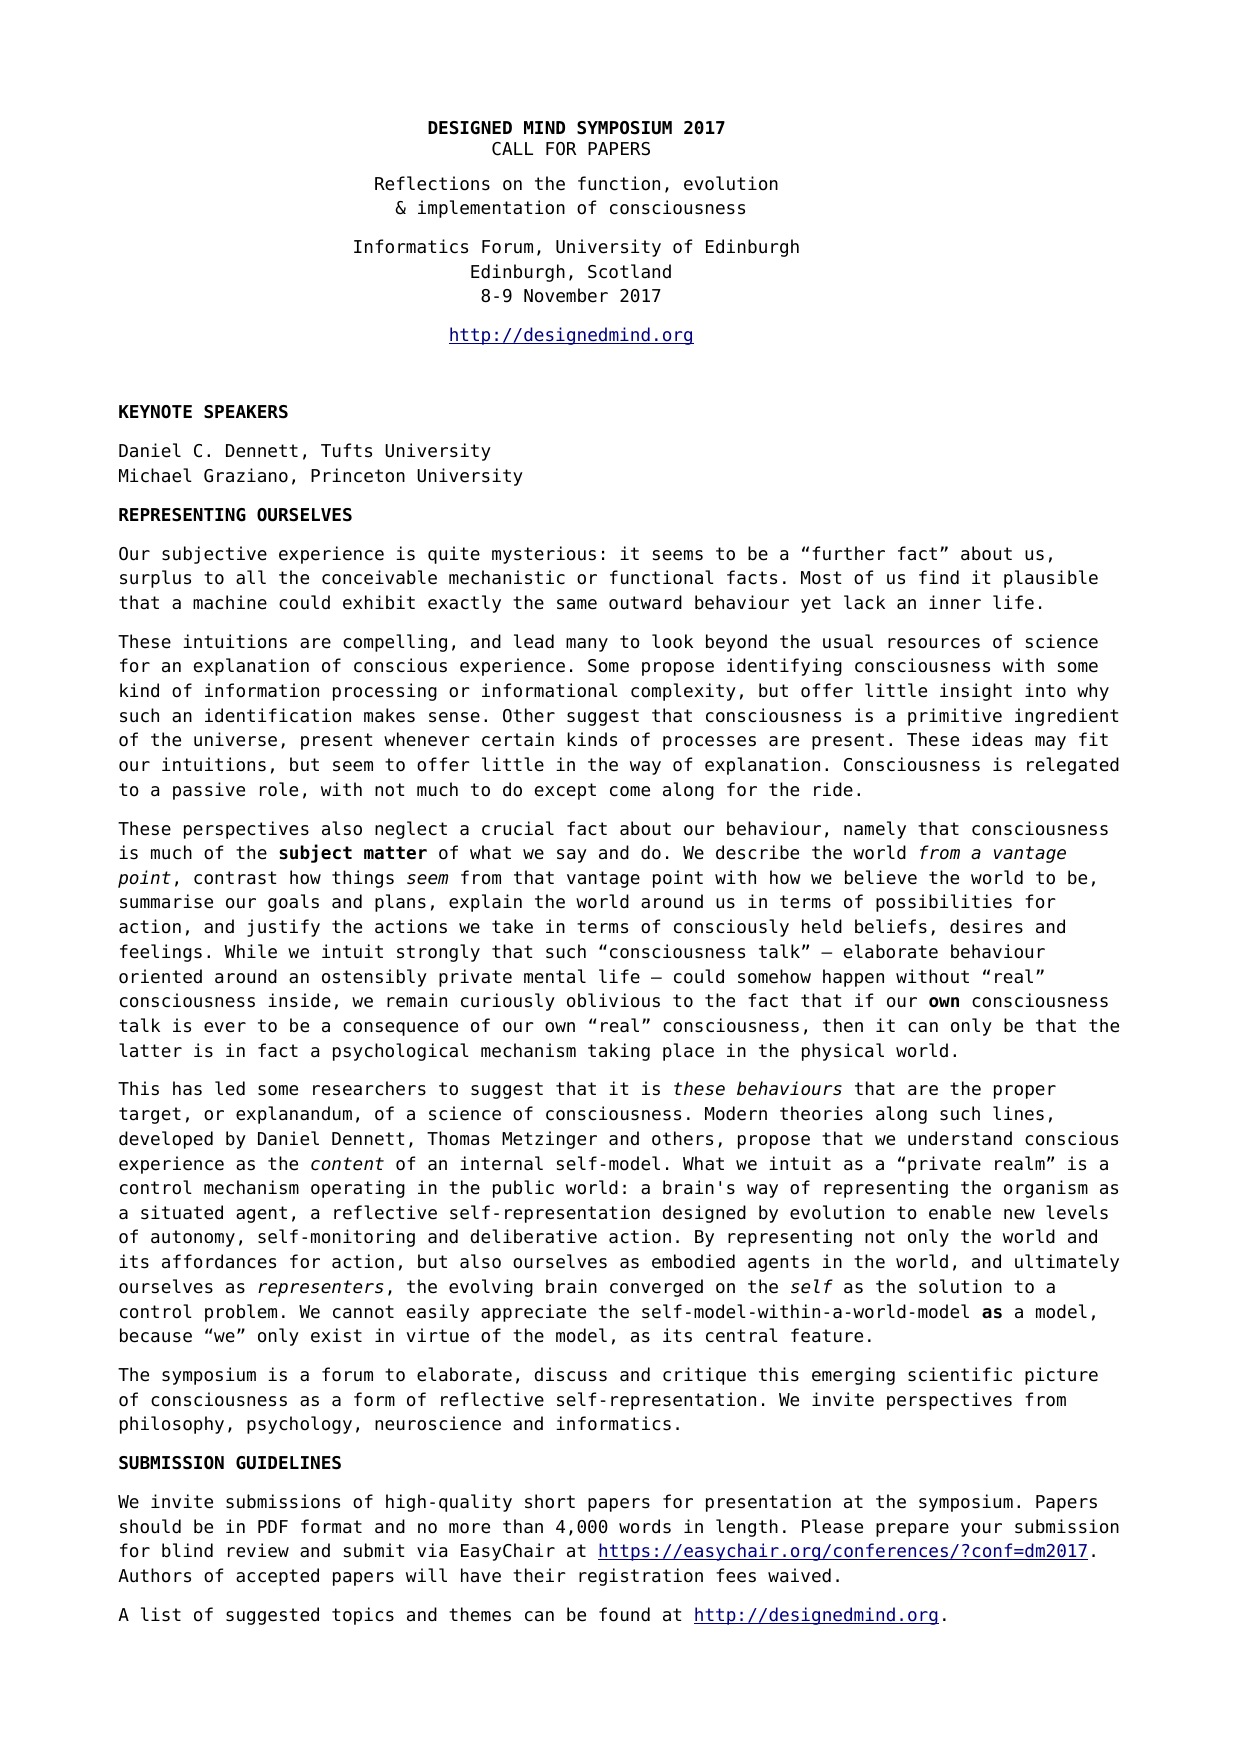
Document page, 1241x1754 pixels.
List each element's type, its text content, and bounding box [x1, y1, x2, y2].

text These perspectives also neglect a crucial fact about our behaviour, namely that consciousness is much of the subject matter of what we say and do. We describe the world from a vantage point, contrast how things seem from that vantage point with how we believe the world to be, summarise our goals and plans, explain the world around us in terms of possibilities for action, and justify the actions we take in terms of consciously held beliefs, desires and feelings. While we intuit strongly that such “consciousness talk” — elaborate behaviour oriented around an ostensibly private mental life — could somehow happen without “real” consciousness inside, we remain curiously oblivious to the fact that if our own consciousness talk is ever to be a consequence of our own “real” consciousness, then it can only be that the latter is in fact a psychological mechanism taking place in the physical world. [118, 818, 1122, 1061]
text Our subjective experience is quite mysterious: it seems to be a “further fact” about us, surplus to all the conceivable mechanistic or functional facts. Most of us find it plausible that a machine could exhibit exactly the same outward behaviour yet lack an inner life. [118, 543, 1122, 613]
text SUBMISSION GUIDELINES [118, 1453, 1122, 1474]
text These intuitions are compelling, and lead many to look beyond the usual resources of science for an explanation of conscious experience. Some propose identifying consciousness with some kind of information processing or informational complexity, but offer little insight into why such an identification makes sense. Other suggest that consciousness is a primitive ingredient of the universe, present whenever certain kinds of processes are present. These ideas may fit our intuitions, but seem to offer little in the way of explanation. Consciousness is relegated to a passive role, with not much to do except come along for the ride. [118, 632, 1122, 800]
text The symposium is a forum to elaborate, discuss and critique this emerging scientific picture of consciousness as a form of reflective self-representation. We invite perspectives from philosophy, psychology, neuroscience and informatics. [118, 1365, 1122, 1435]
text A list of suggested topics and themes can be found at http://designedmind.org. [118, 1605, 1122, 1625]
text DESIGNED MIND SYMPOSIUM 2017 CALL FOR PAPERS [118, 118, 1122, 159]
text This has led some researchers to suggest that it is these behaviours that are the proper target, or explanandum, of a science of consciousness. Modern theories along such lines, developed by Daniel Dennett, Thomas Metzinger and others, propose that we understand conscious experience as the content of an internal self-model. What we intuit as a “private realm” is a control mechanism operating in the public world: a brain's way of representing the organism as a situated agent, a reflective self-representation designed by evolution to enable new levels of autonomy, self-monitoring and deliberative action. By representing not only the world and its affordances for action, but also ourselves as embodied agents in the world, and ultimately ourselves as representers, the evolving brain converged on the self as the solution to a control problem. We cannot easily appreciate the self-model-within-a-world-model as a model, because “we” only exist in virtue of the model, as its central feature. [118, 1079, 1122, 1347]
text KEYNOTE SPEAKERS [118, 402, 1122, 423]
text http://designedmind.org [118, 325, 1122, 346]
text REPRESENTING OURSELVES [118, 505, 1122, 525]
text Daniel C. Dennett, Tufts University Michael Graziano, Princeton University [118, 441, 1122, 487]
text We invite submissions of high-quality short papers for presentation at the symposium. Papers should be in PDF format and no more than 4,000 words in length. Please prepare your submission for blind review and submit via EasyChair at https://easychair.org/conferences/?conf=dm2017. Authors of accepted papers will have their registration fees waived. [118, 1492, 1122, 1587]
text Informatics Forum, University of Edinburgh Edinburgh, Scotland 8-9 November 2017 [118, 237, 1122, 307]
text Reflections on the function, evolution & implementation of consciousness [118, 173, 1122, 219]
